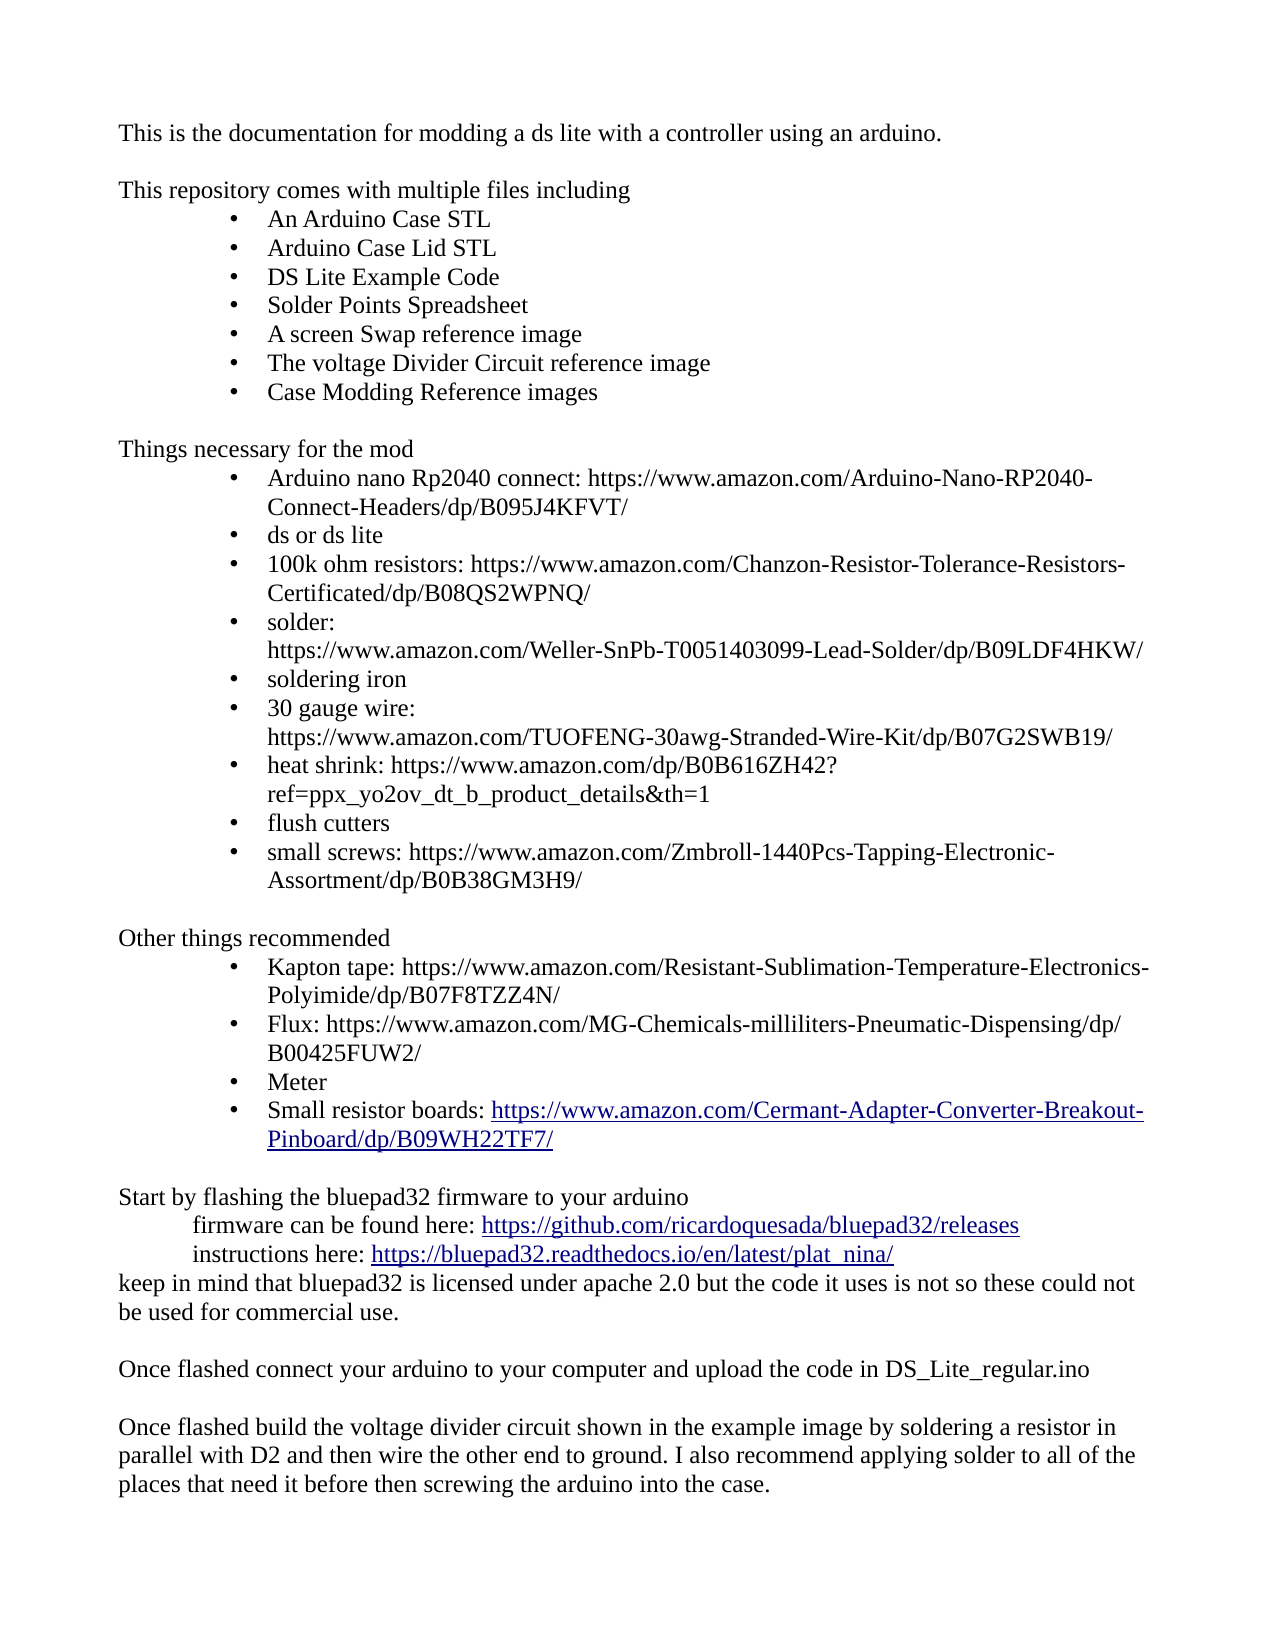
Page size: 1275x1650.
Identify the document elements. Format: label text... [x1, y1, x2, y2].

list Flux: https://www.amazon.com/MG-Chemicals-milliliters-Pneumatic-Dispensing/dp/B00425FUW2/ [229, 1009, 1157, 1067]
text This is the documentation for modding a ds lite with a controller using an arduino. [118, 118, 1157, 147]
text Once flashed build the voltage divider circuit shown in the example image by soldering a resistor in parallel with D2 and then wire the other end to ground. I also recommend applying solder to all of the places that need it before then screwing the arduino into the case. [118, 1412, 1157, 1498]
list 30 gauge wire: https://www.amazon.com/TUOFENG-30awg-Stranded-Wire-Kit/dp/B07G2SWB19/ [229, 693, 1157, 751]
list Arduino Case Lid STL [229, 233, 1157, 262]
list The voltage Divider Circuit reference image [229, 348, 1157, 377]
list Meter [229, 1067, 1157, 1096]
text Once flashed connect your arduino to your computer and upload the code in DS_Lite_regular.ino [118, 1354, 1157, 1383]
text instructions here: https://bluepad32.readthedocs.io/en/latest/plat_nina/ [118, 1239, 1157, 1268]
list heat shrink: https://www.amazon.com/dp/B0B616ZH42?ref=ppx_yo2ov_dt_b_product_details&th=1 [229, 751, 1157, 808]
list small screws: https://www.amazon.com/Zmbroll-1440Pcs-Tapping-Electronic-Assortment/dp/B0B38GM3H9/ [229, 837, 1157, 894]
list Small resistor boards: https://www.amazon.com/Cermant-Adapter-Converter-Breakout-Pinboard/dp/B09WH22TF7/ [229, 1096, 1157, 1153]
list Case Modding Reference images [229, 377, 1157, 406]
list Kapton tape: https://www.amazon.com/Resistant-Sublimation-Temperature-Electronics-Polyimide/dp/B07F8TZZ4N/ [229, 952, 1157, 1009]
list A screen Swap reference image [229, 319, 1157, 348]
text firmware can be found here: https://github.com/ricardoquesada/bluepad32/releases [118, 1211, 1157, 1239]
list DS Lite Example Code [229, 262, 1157, 291]
list Solder Points Spreadsheet [229, 291, 1157, 319]
list solder: https://www.amazon.com/Weller-SnPb-T0051403099-Lead-Solder/dp/B09LDF4HKW/ [229, 607, 1157, 664]
list flush cutters [229, 808, 1157, 837]
text Things necessary for the mod [118, 434, 1157, 463]
text Other things recommended [118, 923, 1157, 952]
list soldering iron [229, 664, 1157, 693]
list 100k ohm resistors: https://www.amazon.com/Chanzon-Resistor-Tolerance-Resistors-Certificated/dp/B08QS2WPNQ/ [229, 549, 1157, 607]
list An Arduino Case STL [229, 204, 1157, 233]
text Start by flashing the bluepad32 firmware to your arduino [118, 1182, 1157, 1211]
list Arduino nano Rp2040 connect: https://www.amazon.com/Arduino-Nano-RP2040-Connect-Headers/dp/B095J4KFVT/ [229, 463, 1157, 521]
text This repository comes with multiple files including [118, 176, 1157, 204]
list ds or ds lite [229, 521, 1157, 549]
text keep in mind that bluepad32 is licensed under apache 2.0 but the code it uses is not so these could not be used for commercial use. [118, 1268, 1157, 1326]
